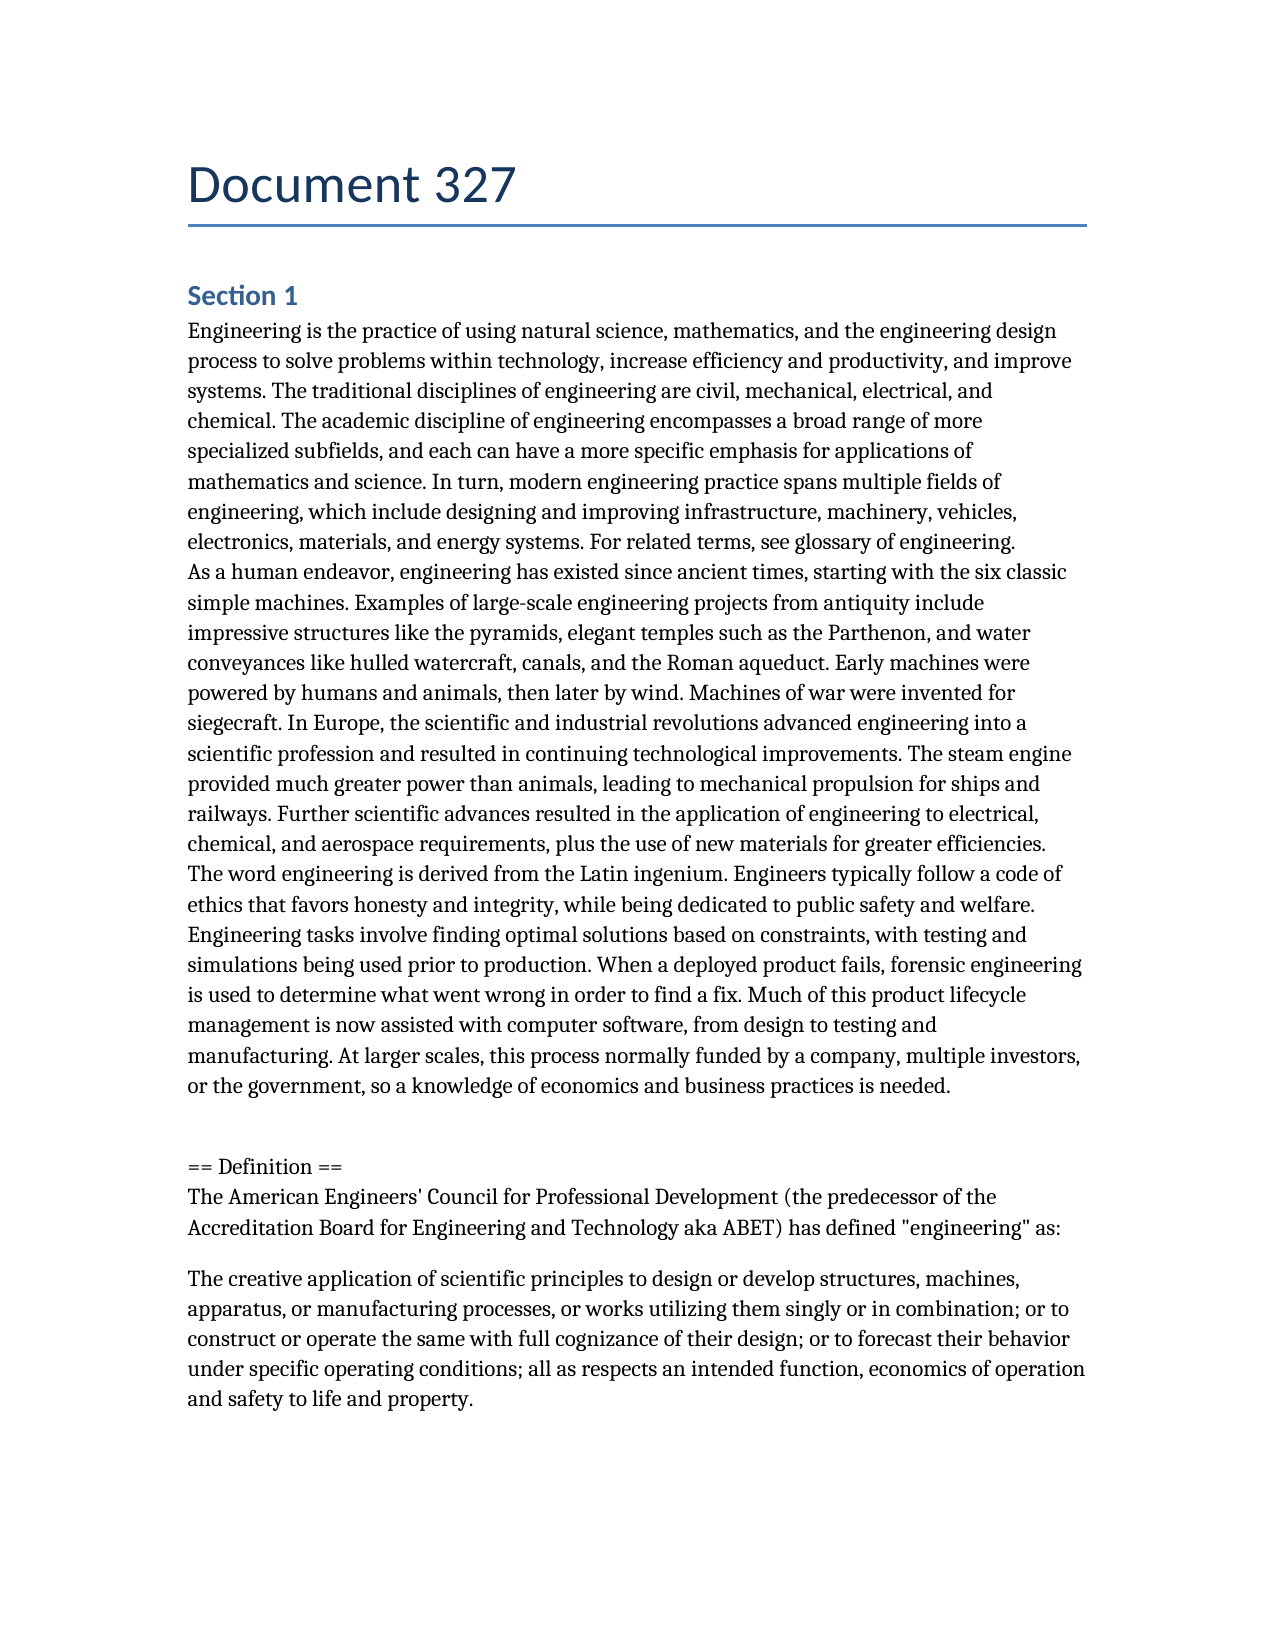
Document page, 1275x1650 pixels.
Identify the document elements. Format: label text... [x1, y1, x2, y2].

title Document 327 [187, 150, 1087, 227]
text == Definition == The American Engineers' Council for Professional Development (the predecessor of the Accreditation Board for Engineering and Technology aka ABET) has defined "engineering" as: [187, 1124, 1087, 1241]
text Engineering is the practice of using natural science, mathematics, and the engineering design process to solve problems within technology, increase efficiency and productivity, and improve systems. The traditional disciplines of engineering are civil, mechanical, electrical, and chemical. The academic discipline of engineering encompasses a broad range of more specialized subfields, and each can have a more specific emphasis for applications of mathematics and science. In turn, modern engineering practice spans multiple fields of engineering, which include designing and improving infrastructure, machinery, vehicles, electronics, materials, and energy systems. For related terms, see glossary of engineering. As a human endeavor, engineering has existed since ancient times, starting with the six classic simple machines. Examples of large-scale engineering projects from antiquity include impressive structures like the pyramids, elegant temples such as the Parthenon, and water conveyances like hulled watercraft, canals, and the Roman aqueduct. Early machines were powered by humans and animals, then later by wind. Machines of war were invented for siegecraft. In Europe, the scientific and industrial revolutions advanced engineering into a scientific profession and resulted in continuing technological improvements. The steam engine provided much greater power than animals, leading to mechanical propulsion for ships and railways. Further scientific advances resulted in the application of engineering to electrical, chemical, and aerospace requirements, plus the use of new materials for greater efficiencies. The word engineering is derived from the Latin ingenium. Engineers typically follow a code of ethics that favors honesty and integrity, while being dedicated to public safety and welfare. Engineering tasks involve finding optimal solutions based on constraints, with testing and simulations being used prior to production. When a deployed product fails, forensic engineering is used to determine what went wrong in order to find a fix. Much of this product lifecycle management is now assisted with computer software, from design to testing and manufacturing. At larger scales, this process normally funded by a company, multiple investors, or the government, so a knowledge of economics and business practices is needed. [187, 317, 1087, 1099]
text The creative application of scientific principles to design or develop structures, machines, apparatus, or manufacturing processes, or works utilizing them singly or in combination; or to construct or operate the same with full cognizance of their design; or to forecast their behavior under specific operating conditions; all as respects an intended function, economics of operation and safety to life and property. [187, 1265, 1087, 1413]
subtitle Section 1 [187, 277, 1087, 312]
